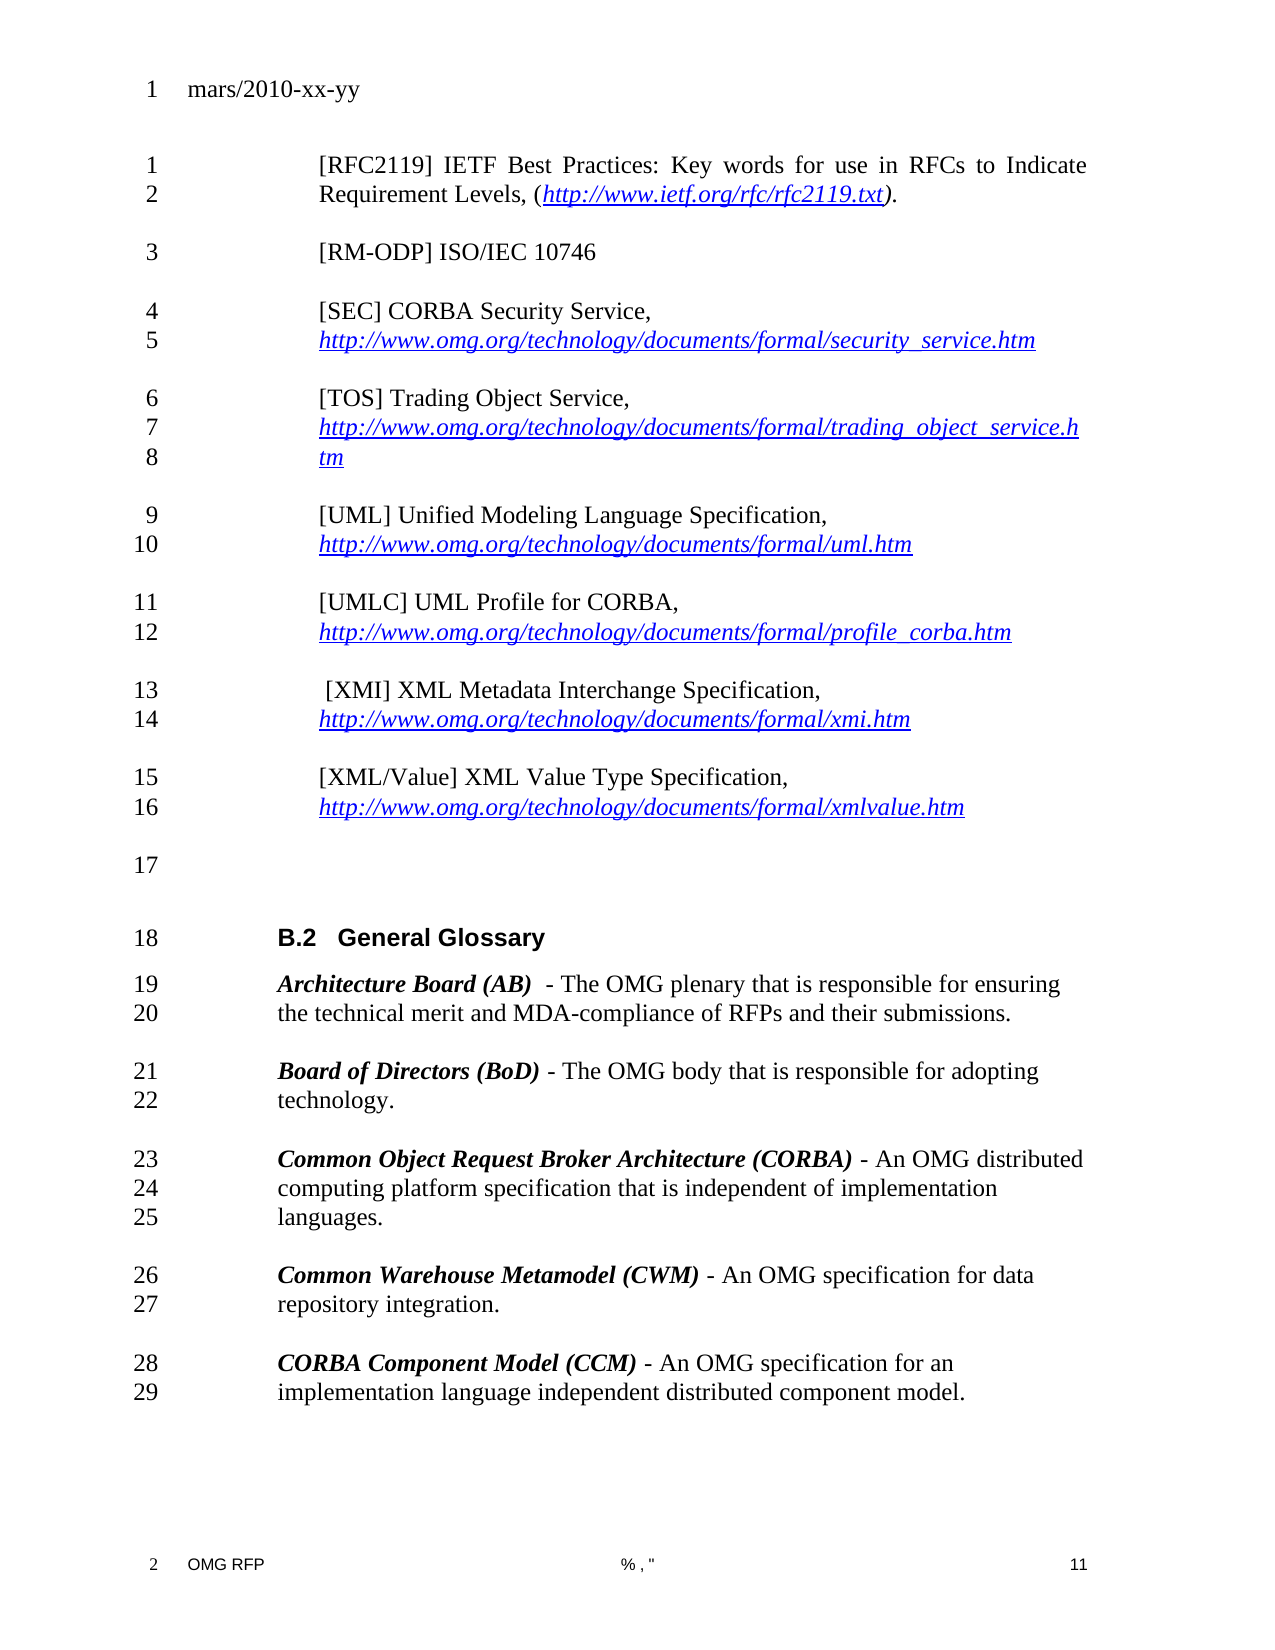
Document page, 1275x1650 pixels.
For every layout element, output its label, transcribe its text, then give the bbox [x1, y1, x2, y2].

text [XMI] XML Metadata Interchange Specification, http://www.omg.org/technology/documents/formal/xmi.htm [319, 675, 1087, 733]
text CORBA Component Model (CCM) - An OMG specification for an implementation language independent distributed component model. [277, 1348, 1087, 1406]
text [RM-ODP] ISO/IEC 10746 [319, 237, 1087, 267]
text Common Object Request Broker Architecture (CORBA) - An OMG distributed computing platform specification that is independent of implementation languages. [277, 1144, 1087, 1231]
text Architecture Board (AB) - The OMG plenary that is responsible for ensuring the technical merit and MDA-compliance of RFPs and their submissions. [277, 969, 1087, 1027]
text [XML/Value] XML Value Type Specification, http://www.omg.org/technology/documents/formal/xmlvalue.htm [319, 762, 1087, 821]
text Common Warehouse Metamodel (CWM) - An OMG specification for data repository integration. [277, 1260, 1087, 1319]
text [TOS] Trading Object Service, http://www.omg.org/technology/documents/formal/trading_object_service.htm [319, 383, 1087, 471]
subtitle B.2 General Glossary [187, 923, 1087, 952]
text [RFC2119] IETF Best Practices: Key words for use in RFCs to Indicate Requirement Levels, (http://www.ietf.org/rfc/rfc2119.txt). [319, 150, 1087, 208]
text [UMLC] UML Profile for CORBA, http://www.omg.org/technology/documents/formal/profile_corba.htm [319, 587, 1087, 646]
text [UML] Unified Modeling Language Specification, http://www.omg.org/technology/documents/formal/uml.htm [319, 500, 1087, 558]
text Board of Directors (BoD) - The OMG body that is responsible for adopting technology. [277, 1056, 1087, 1114]
text [SEC] CORBA Security Service, http://www.omg.org/technology/documents/formal/security_service.htm [319, 296, 1087, 354]
